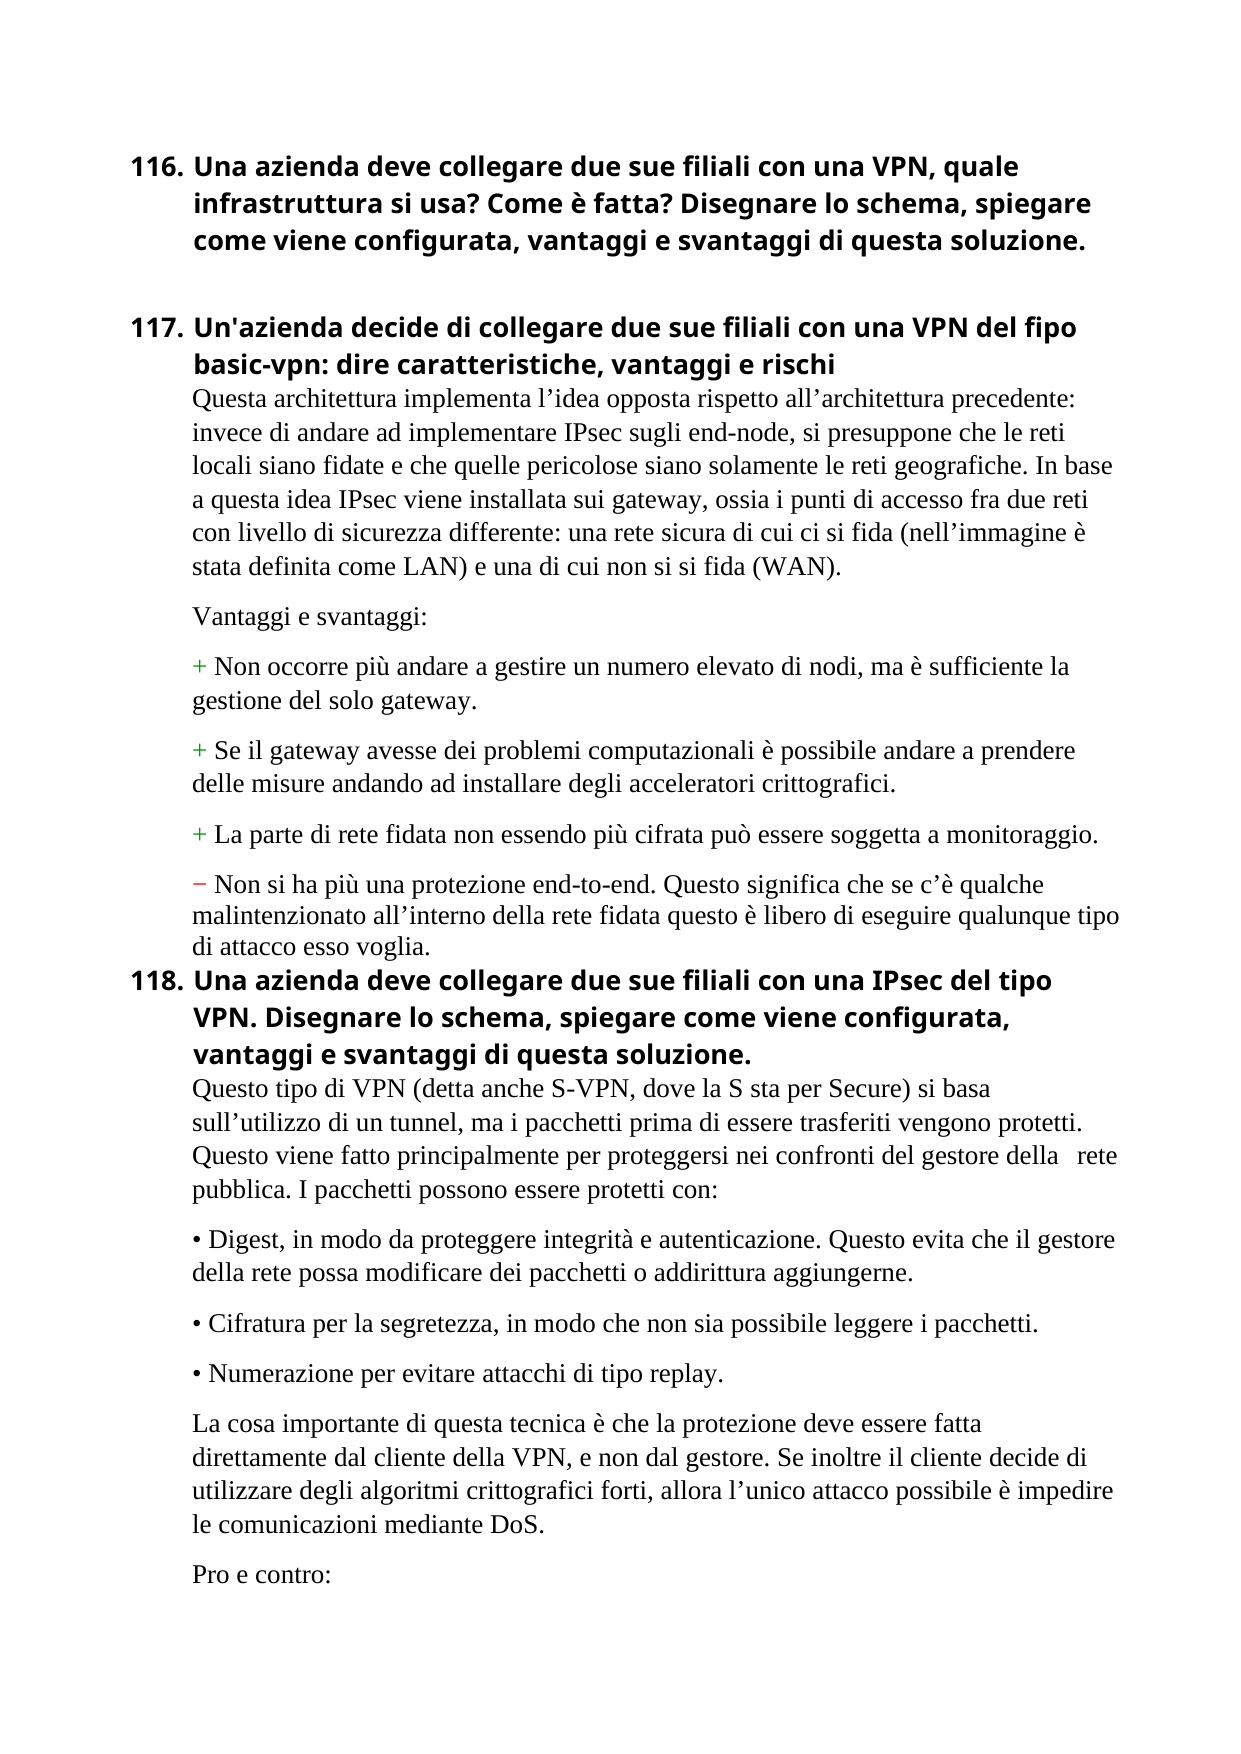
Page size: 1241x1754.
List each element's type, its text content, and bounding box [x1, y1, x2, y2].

text La cosa importante di questa tecnica è che la protezione deve essere fatta direttamente dal cliente della VPN, e non dal gestore. Se inoltre il cliente decide di utilizzare degli algoritmi crittografici forti, allora l’unico attacco possibile è impedire le comunicazioni mediante DoS. [118, 1407, 1122, 1539]
text + La parte di rete fidata non essendo più cifrata può essere soggetta a monitoraggio. [118, 818, 1122, 849]
list Un'azienda decide di collegare due sue filiali con una VPN del fipo basic-vpn: dire caratteristiche, vantaggi e rischi [130, 308, 1122, 382]
text Questa architettura implementa l’idea opposta rispetto all’architettura precedente: invece di andare ad implementare IPsec sugli end-node, si presuppone che le reti locali siano fidate e che quelle pericolose siano solamente le reti geografiche. In base a questa idea IPsec viene installata sui gateway, ossia i punti di accesso fra due reti con livello di sicurezza differente: una rete sicura di cui ci si fida (nell’immagine è stata definita come LAN) e una di cui non si si fida (WAN). [118, 382, 1122, 581]
list Una azienda deve collegare due sue filiali con una VPN, quale infrastruttura si usa? Come è fatta? Disegnare lo schema, spiegare come viene configurata, vantaggi e svantaggi di questa soluzione. [130, 148, 1122, 258]
text + Se il gateway avesse dei problemi computazionali è possibile andare a prendere delle misure andando ad installare degli acceleratori crittografici. [118, 734, 1122, 799]
list Una azienda deve collegare due sue filiali con una IPsec del tipo VPN. Disegnare lo schema, spiegare come viene configurata, vantaggi e svantaggi di questa soluzione. [130, 961, 1122, 1072]
text Pro e contro: [118, 1558, 1122, 1589]
text + Non occorre più andare a gestire un numero elevato di nodi, ma è sufficiente la gestione del solo gateway. [118, 650, 1122, 715]
text Vantaggi e svantaggi: [118, 600, 1122, 631]
text • Cifratura per la segretezza, in modo che non sia possibile leggere i pacchetti. [118, 1307, 1122, 1338]
text • Numerazione per evitare attacchi di tipo replay. [118, 1357, 1122, 1388]
text Questo tipo di VPN (detta anche S-VPN, dove la S sta per Secure) si basa sull’utilizzo di un tunnel, ma i pacchetti prima di essere trasferiti vengono protetti. Questo viene fatto principalmente per proteggersi nei confronti del gestore della rete pubblica. I pacchetti possono essere protetti con: [118, 1072, 1122, 1204]
text • Digest, in modo da proteggere integrità e autenticazione. Questo evita che il gestore della rete possa modificare dei pacchetti o addirittura aggiungerne. [118, 1223, 1122, 1288]
text − Non si ha più una protezione end-to-end. Questo significa che se c’è qualche malintenzionato all’interno della rete fidata questo è libero di eseguire qualunque tipo di attacco esso voglia. [118, 868, 1122, 961]
